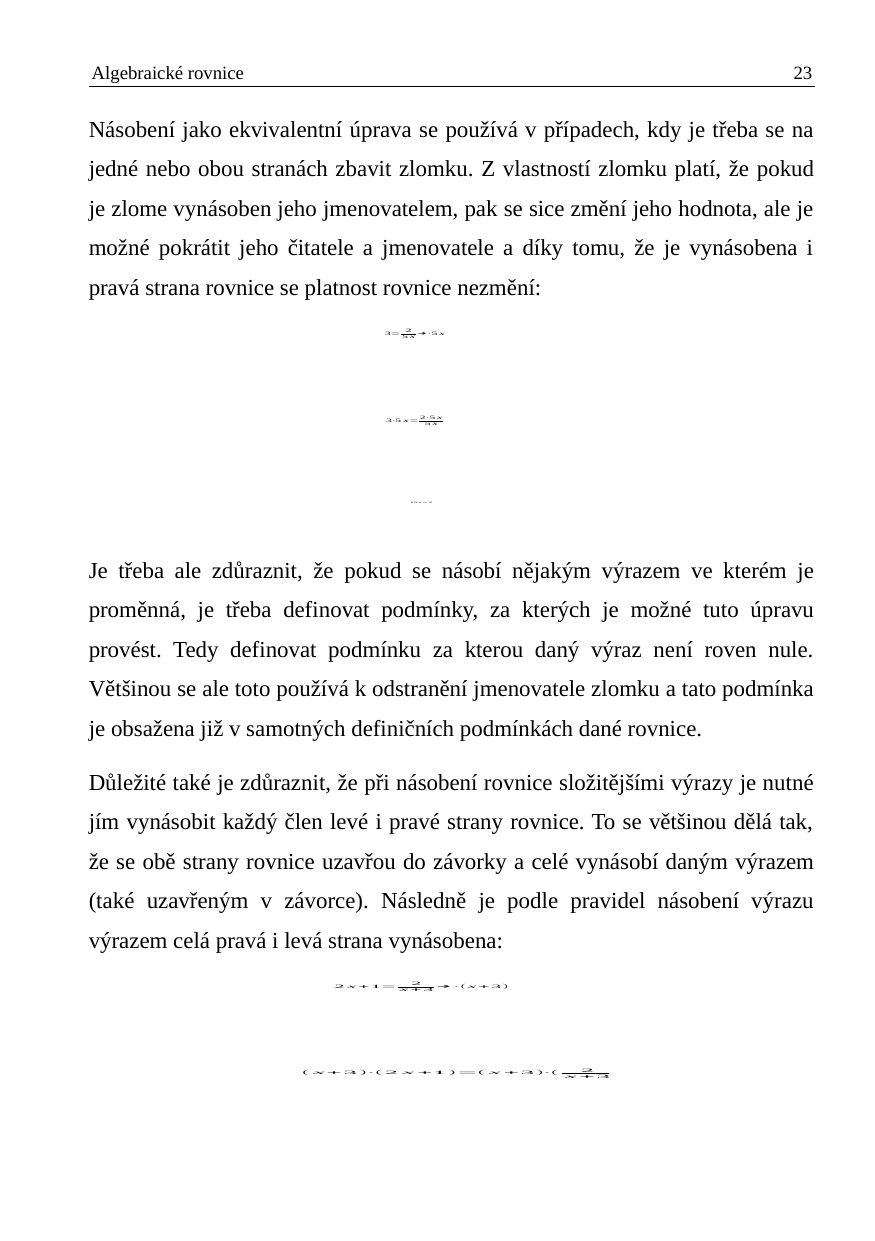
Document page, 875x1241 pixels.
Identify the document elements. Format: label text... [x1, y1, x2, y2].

text Je třeba ale zdůraznit, že pokud se násobí nějakým výrazem ve kterém je proměnná, je třeba definovat podmínky, za kterých je možné tuto úpravu provést. Tedy definovat podmínku za kterou daný výraz není roven nule. Většinou se ale toto používá k odstranění jmenovatele zlomku a tato podmínka je obsažena již v samotných definičních podmínkách dané rovnice. [88, 557, 815, 741]
text Násobení jako ekvivalentní úprava se používá v případech, kdy je třeba se na jedné nebo obou stranách zbavit zlomku. Z vlastností zlomku platí, že pokud je zlome vynásoben jeho jmenovatelem, pak se sice změní jeho hodnota, ale je možné pokrátit jeho čitatele a jmenovatele a díky tomu, že je vynásobena i pravá strana rovnice se platnost rovnice nezmění: [88, 116, 815, 300]
text Důležité také je zdůraznit, že při násobení rovnice složitějšími výrazy je nutné jím vynásobit každý člen levé i pravé strany rovnice. To se většinou dělá tak, že se obě strany rovnice uzavřou do závorky a celé vynásobí daným výrazem (také uzavřeným v závorce). Následně je podle pravidel násobení výrazu výrazem celá pravá i levá strana vynásobena: [88, 769, 815, 953]
